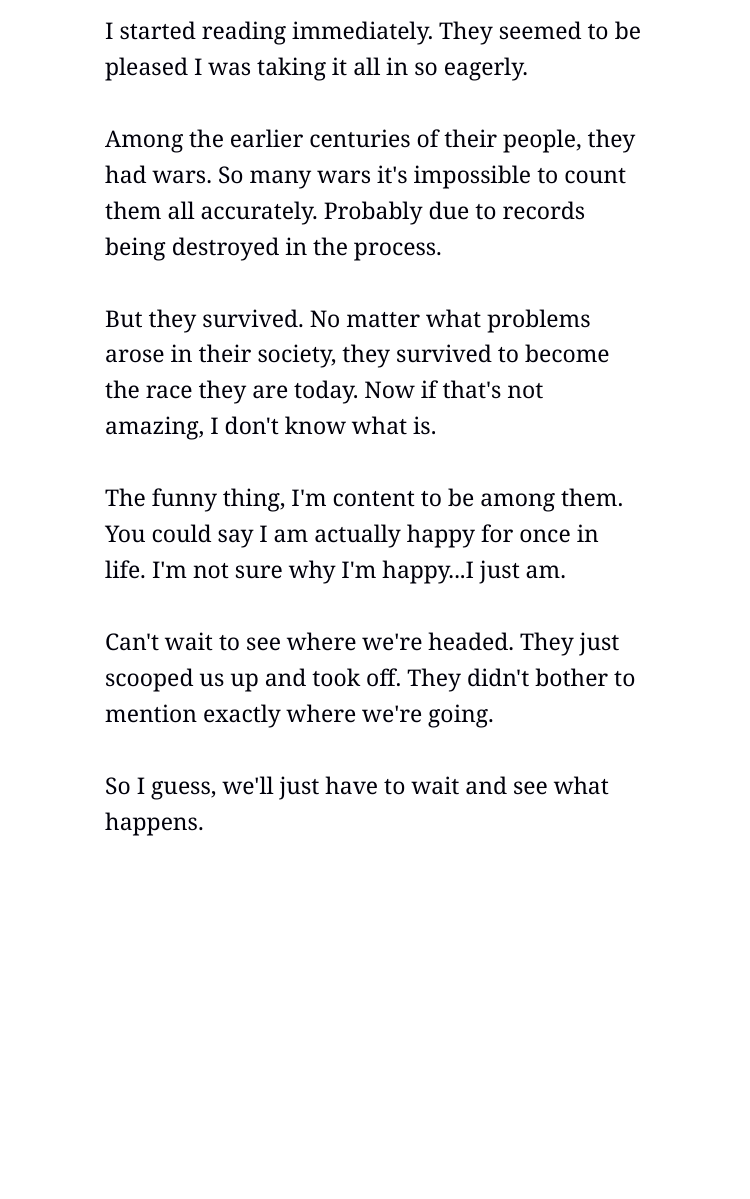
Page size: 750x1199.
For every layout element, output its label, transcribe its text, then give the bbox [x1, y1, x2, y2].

text Can't wait to see where we're headed. They just scooped us up and took off. They didn't bother to mention exactly where we're going. [105, 626, 645, 729]
text I started reading immediately. They seemed to be pleased I was taking it all in so eagerly. [105, 15, 645, 82]
text The funny thing, I'm content to be among them. You could say I am actually happy for once in life. I'm not sure why I'm happy...I just am. [105, 482, 645, 585]
text Among the earlier centuries of their people, they had wars. So many wars it's impossible to count them all accurately. Probably due to records being destroyed in the process. [105, 123, 645, 262]
text But they survived. No matter what problems arose in their society, they survived to become the race they are today. Now if that's not amazing, I don't know what is. [105, 302, 645, 442]
text So I guess, we'll just have to wait and see what happens. [105, 770, 645, 837]
